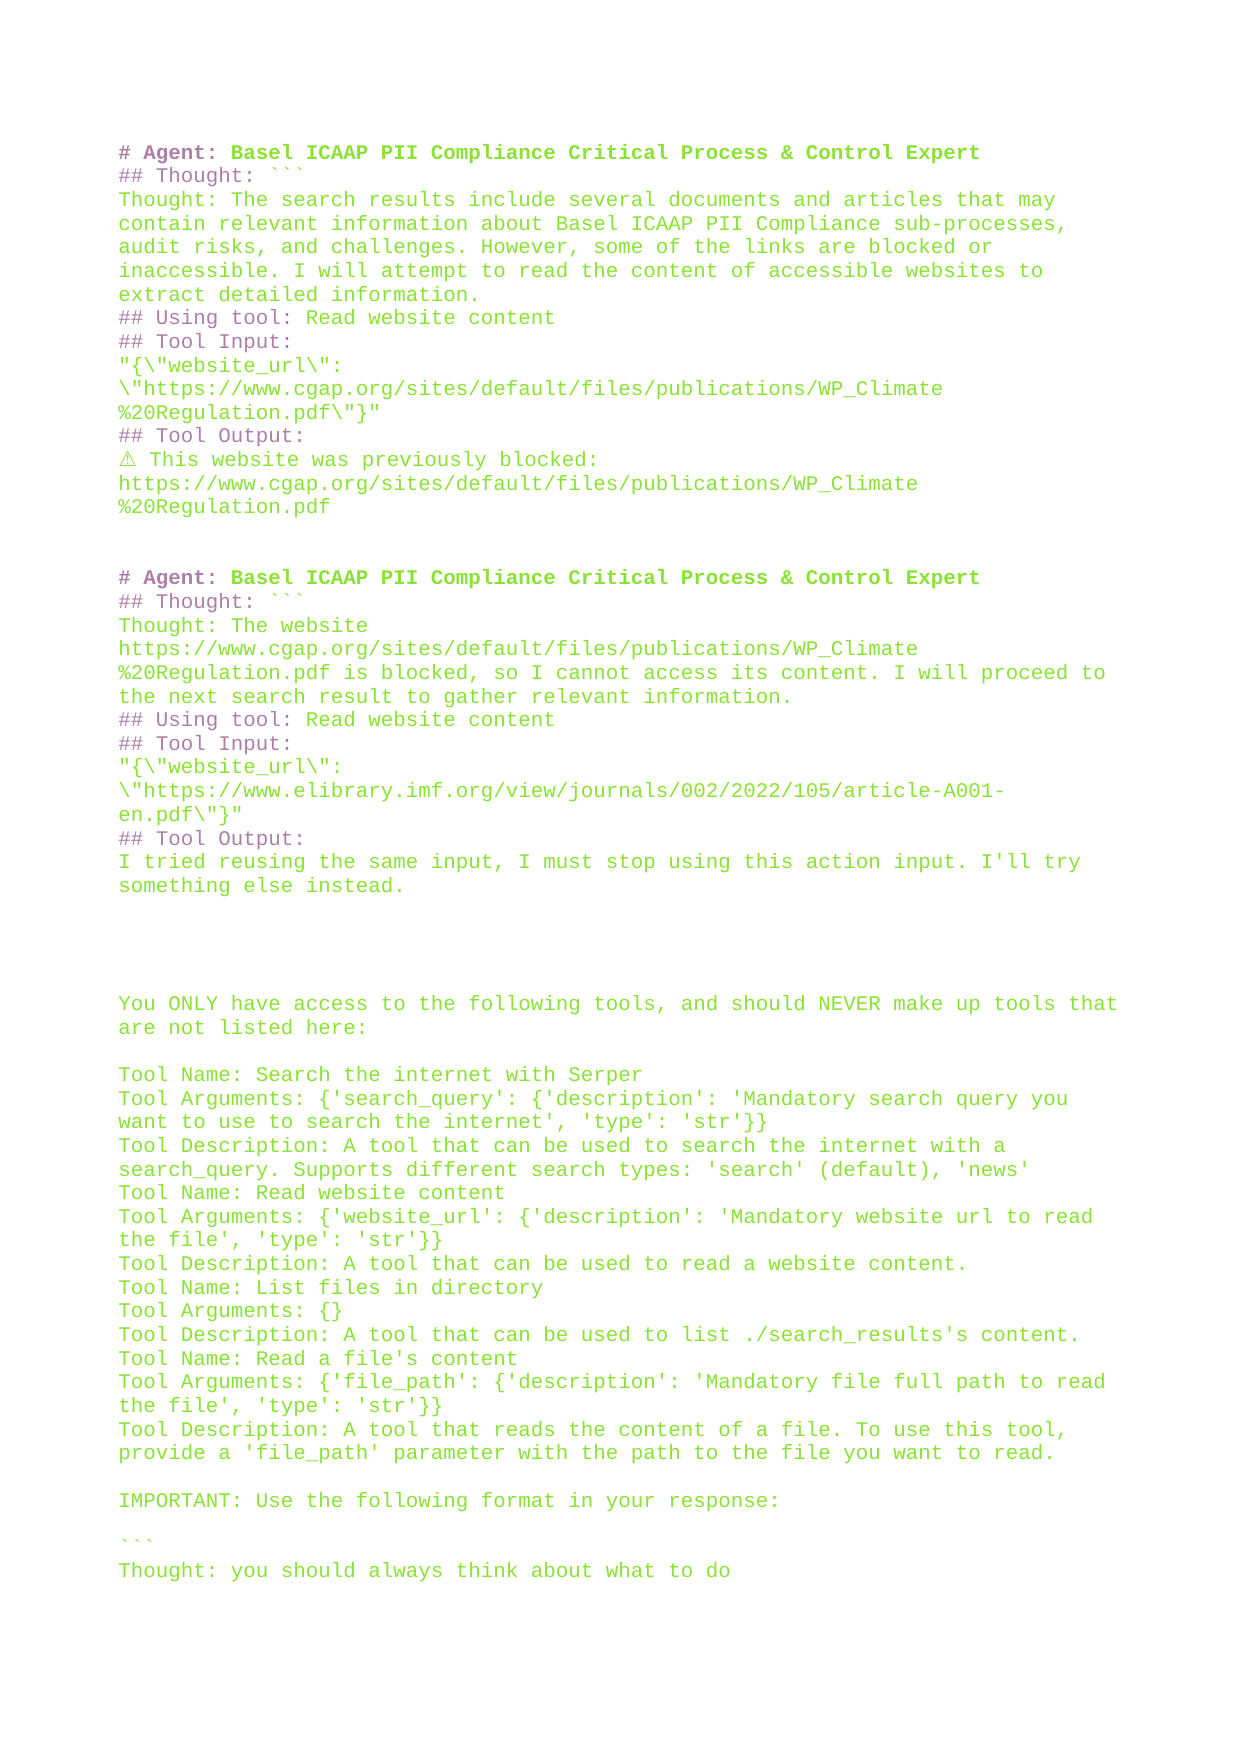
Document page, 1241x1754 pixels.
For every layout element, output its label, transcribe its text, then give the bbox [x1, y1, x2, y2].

text Tool Name: Read a file's content [118, 1348, 1122, 1371]
text ## Using tool: Read website content [118, 307, 1122, 331]
text ## Tool Output: [118, 827, 1122, 851]
text I tried reusing the same input, I must stop using this action input. I'll try something else instead. [118, 851, 1122, 898]
text ## Thought: ``` [118, 165, 1122, 189]
text Tool Description: A tool that can be used to search the internet with a search_query. Supports different search types: 'search' (default), 'news' [118, 1135, 1122, 1182]
text Tool Arguments: {} [118, 1300, 1122, 1324]
text ``` [118, 1537, 1122, 1561]
text IMPORTANT: Use the following format in your response: [118, 1489, 1122, 1513]
text You ONLY have access to the following tools, and should NEVER make up tools that are not listed here: [118, 993, 1122, 1040]
text Tool Arguments: {'website_url': {'description': 'Mandatory website url to read the file', 'type': 'str'}} [118, 1206, 1122, 1253]
text "{\"website_url\": \"https://www.elibrary.imf.org/view/journals/002/2022/105/article-A001-en.pdf\"}" [118, 757, 1122, 827]
text Thought: The search results include several documents and articles that may contain relevant information about Basel ICAAP PII Compliance sub-processes, audit risks, and challenges. However, some of the links are blocked or inaccessible. I will attempt to read the content of accessible websites to extract detailed information. [118, 189, 1122, 307]
text Tool Arguments: {'file_path': {'description': 'Mandatory file full path to read the file', 'type': 'str'}} [118, 1371, 1122, 1419]
text ## Tool Input: [118, 331, 1122, 354]
text ⚠️ This website was previously blocked: https://www.cgap.org/sites/default/files/publications/WP_Climate%20Regulation.pdf [118, 449, 1122, 520]
text Tool Name: Search the internet with Serper [118, 1064, 1122, 1088]
text ## Using tool: Read website content [118, 709, 1122, 733]
text Tool Description: A tool that reads the content of a file. To use this tool, provide a 'file_path' parameter with the path to the file you want to read. [118, 1419, 1122, 1466]
text Tool Description: A tool that can be used to list ./search_results's content. [118, 1324, 1122, 1348]
text ## Thought: ``` [118, 591, 1122, 615]
text ## Tool Input: [118, 733, 1122, 757]
text Tool Name: List files in directory [118, 1277, 1122, 1300]
text Thought: you should always think about what to do [118, 1561, 1122, 1584]
text # Agent: Basel ICAAP PII Compliance Critical Process & Control Expert [118, 142, 1122, 165]
text Tool Arguments: {'search_query': {'description': 'Mandatory search query you want to use to search the internet', 'type': 'str'}} [118, 1088, 1122, 1135]
text # Agent: Basel ICAAP PII Compliance Critical Process & Control Expert [118, 567, 1122, 591]
text Tool Name: Read website content [118, 1182, 1122, 1206]
text Thought: The website https://www.cgap.org/sites/default/files/publications/WP_Climate%20Regulation.pdf is blocked, so I cannot access its content. I will proceed to the next search result to gather relevant information. [118, 615, 1122, 709]
text "{\"website_url\": \"https://www.cgap.org/sites/default/files/publications/WP_Climate%20Regulation.pdf\"}" [118, 354, 1122, 426]
text ## Tool Output: [118, 426, 1122, 449]
text Tool Description: A tool that can be used to read a website content. [118, 1253, 1122, 1277]
